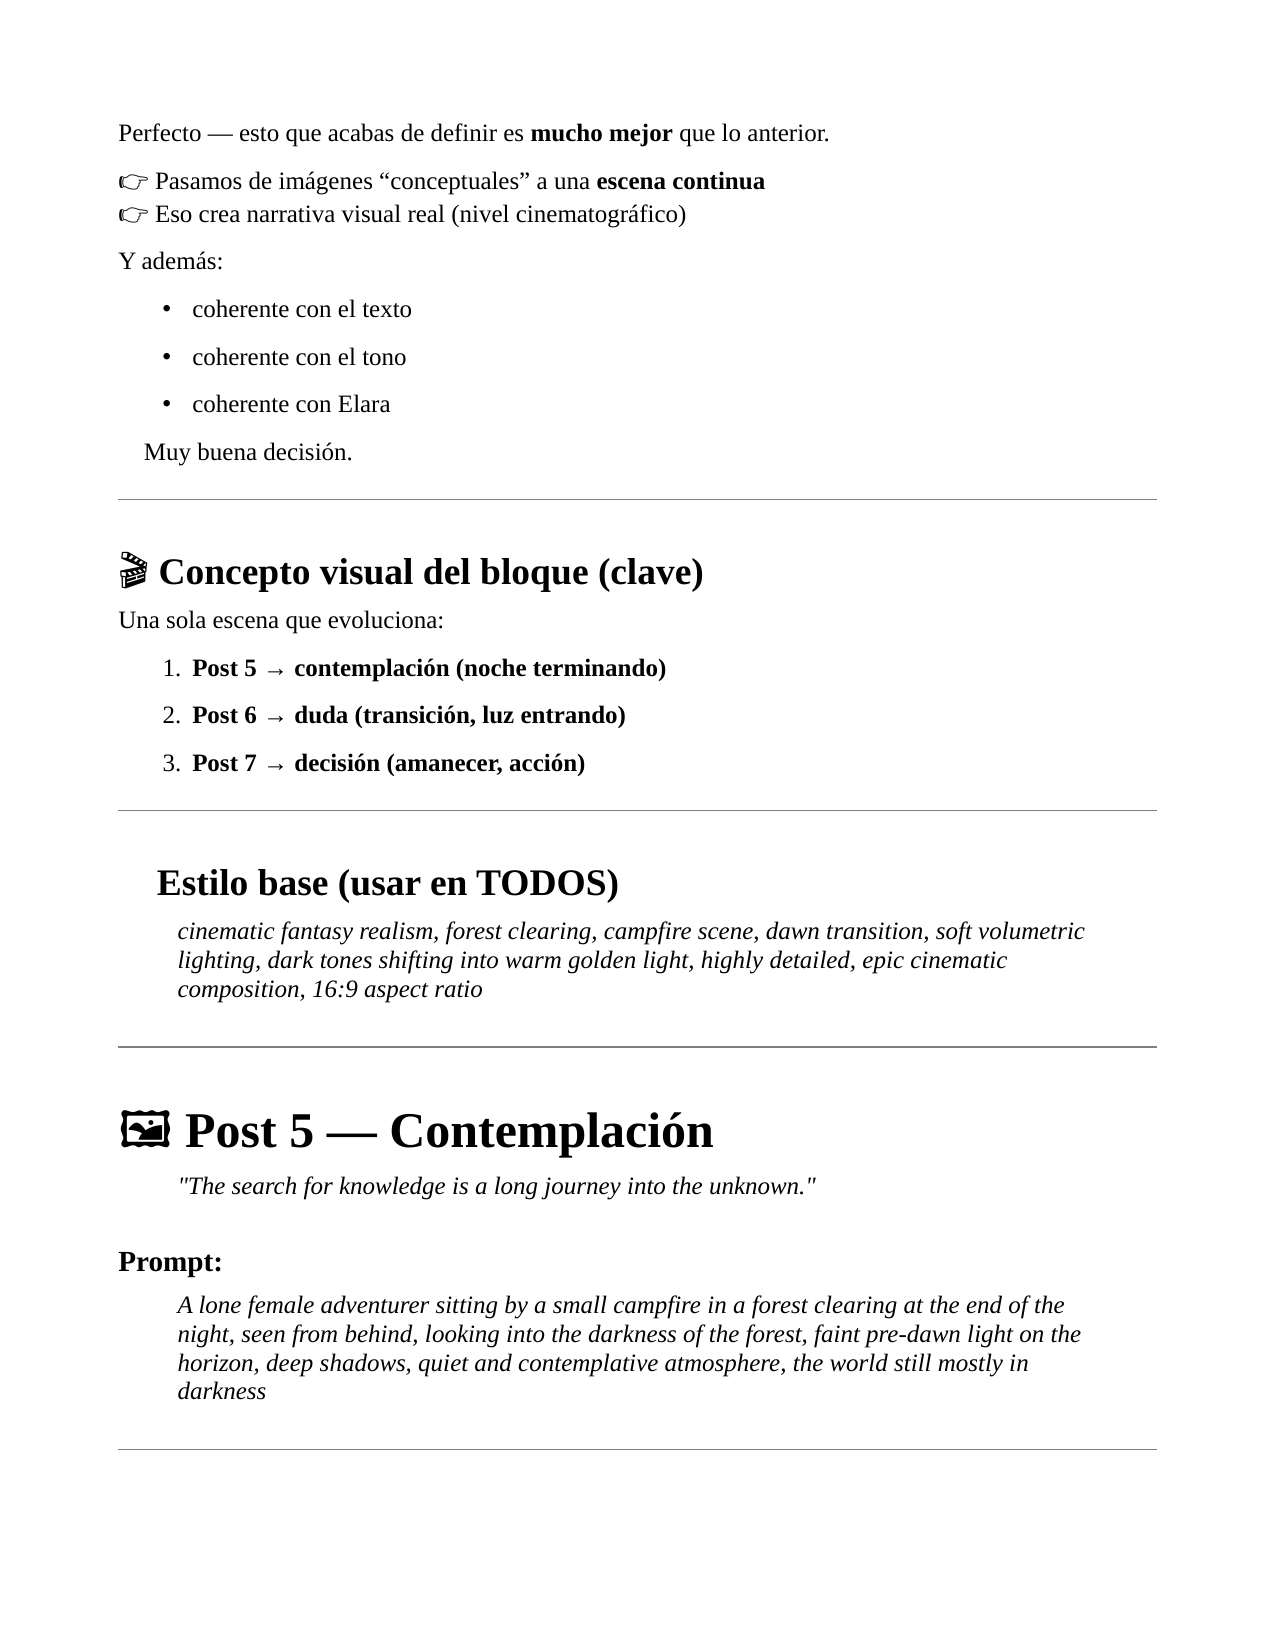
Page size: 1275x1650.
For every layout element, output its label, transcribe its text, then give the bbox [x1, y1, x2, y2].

list Post 5 → contemplación (noche terminando) [162, 653, 1157, 681]
subtitle 🎬 Concepto visual del bloque (clave) [118, 549, 1157, 593]
subtitle 🎯 Estilo base (usar en TODOS) [118, 861, 1157, 904]
text 💡 Muy buena decisión. [118, 437, 1157, 466]
list coherente con el tono [162, 342, 1157, 370]
text Perfecto — esto que acabas de definir es mucho mejor que lo anterior. [118, 118, 1157, 147]
text Y además: [118, 246, 1157, 275]
text "The search for knowledge is a long journey into the unknown." [177, 1171, 1098, 1200]
list Post 6 → duda (transición, luz entrando) [162, 700, 1157, 729]
subtitle 🖼️ Post 5 — Contemplación [118, 1101, 1157, 1159]
text cinematic fantasy realism, forest clearing, campfire scene, dawn transition, soft volumetric lighting, dark tones shifting into warm golden light, highly detailed, epic cinematic composition, 16:9 aspect ratio [177, 916, 1098, 1002]
text 👉 Pasamos de imágenes “conceptuales” a una escena continua 👉 Eso crea narrativa visual real (nivel cinematográfico) [118, 166, 1157, 227]
list coherente con Elara [162, 389, 1157, 418]
text Una sola escena que evoluciona: [118, 605, 1157, 634]
list Post 7 → decisión (amanecer, acción) [162, 748, 1157, 777]
subtitle Prompt: [118, 1244, 1157, 1278]
list coherente con el texto [162, 294, 1157, 323]
text A lone female adventurer sitting by a small campfire in a forest clearing at the end of the night, seen from behind, looking into the darkness of the forest, faint pre-dawn light on the horizon, deep shadows, quiet and contemplative atmosphere, the world still mostly in darkness [177, 1290, 1098, 1405]
